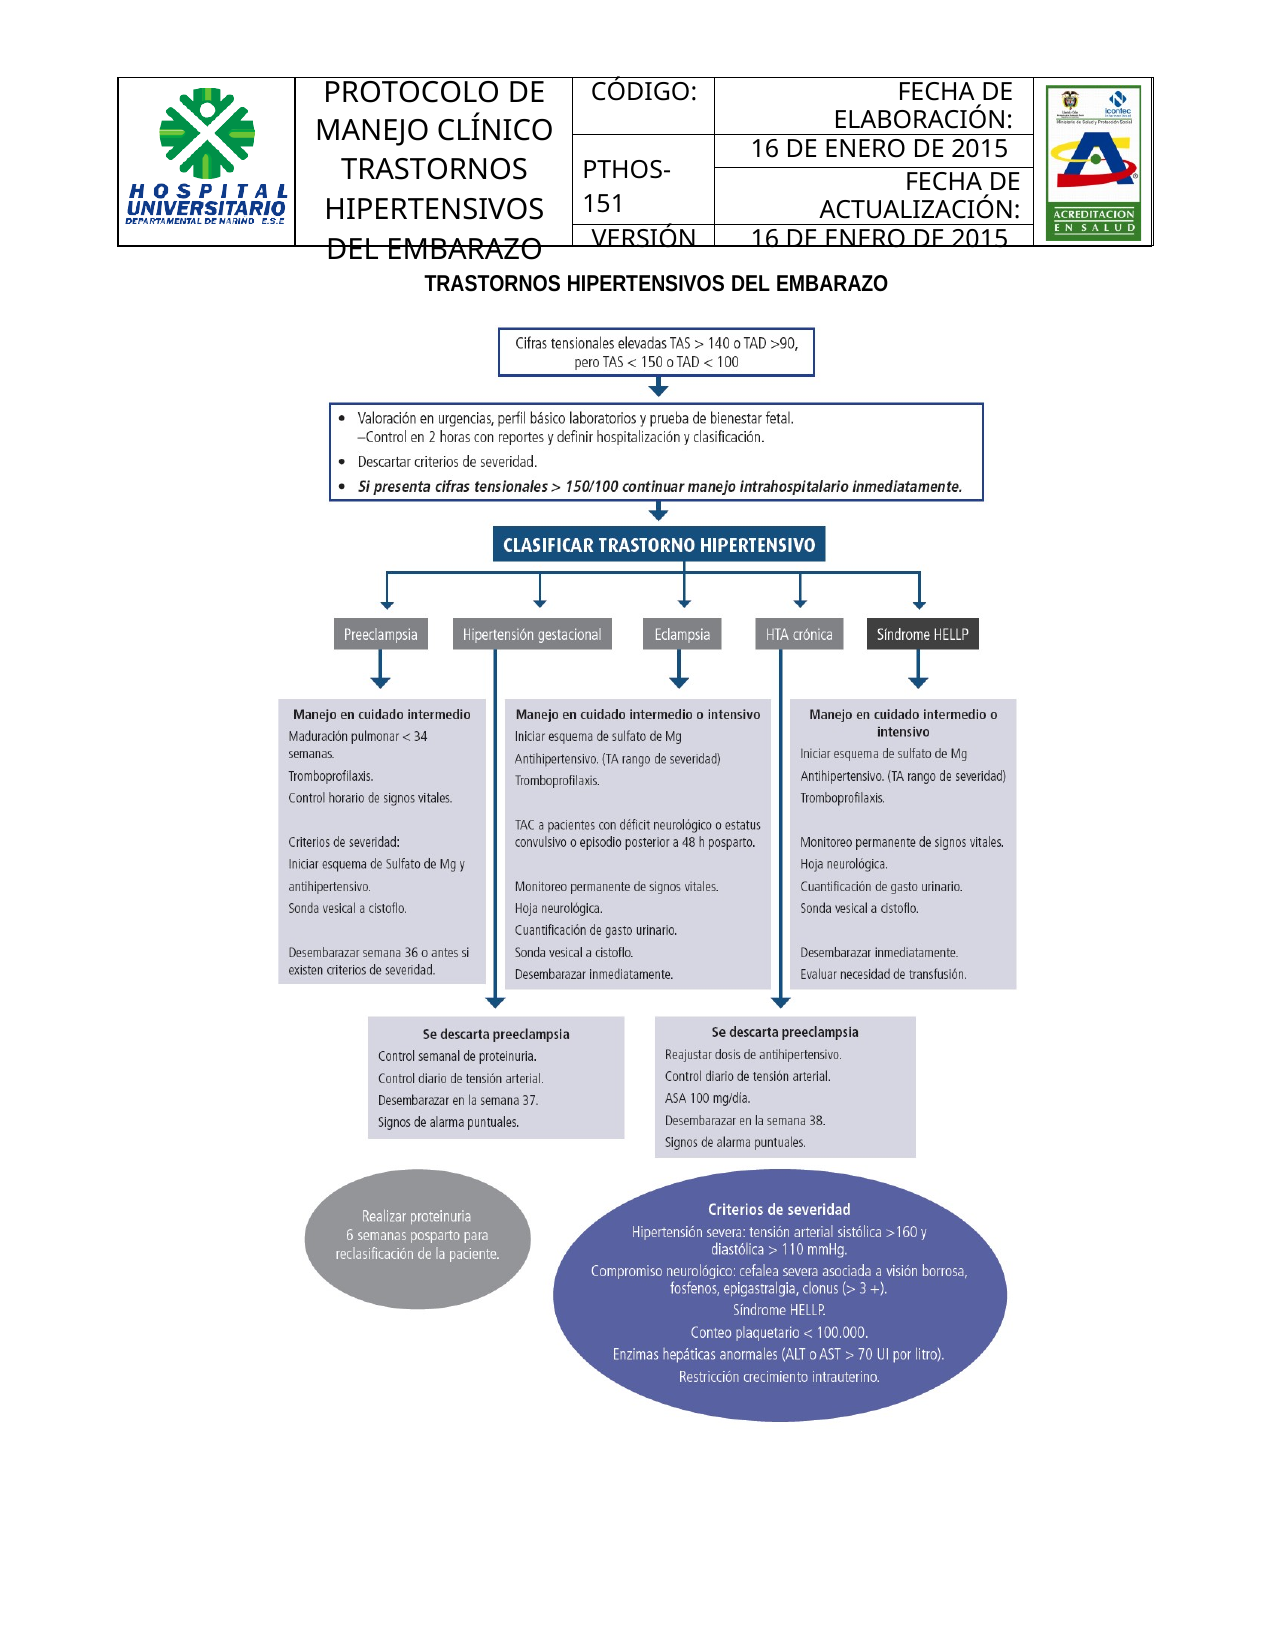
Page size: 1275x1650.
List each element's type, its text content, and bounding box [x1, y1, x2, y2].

picture [1045, 85, 1142, 241]
picture [278, 325, 1020, 1429]
subtitle TRASTORNOS HIPERTENSIVOS DEL EMBARAZO [422, 270, 890, 297]
picture [125, 88, 288, 224]
